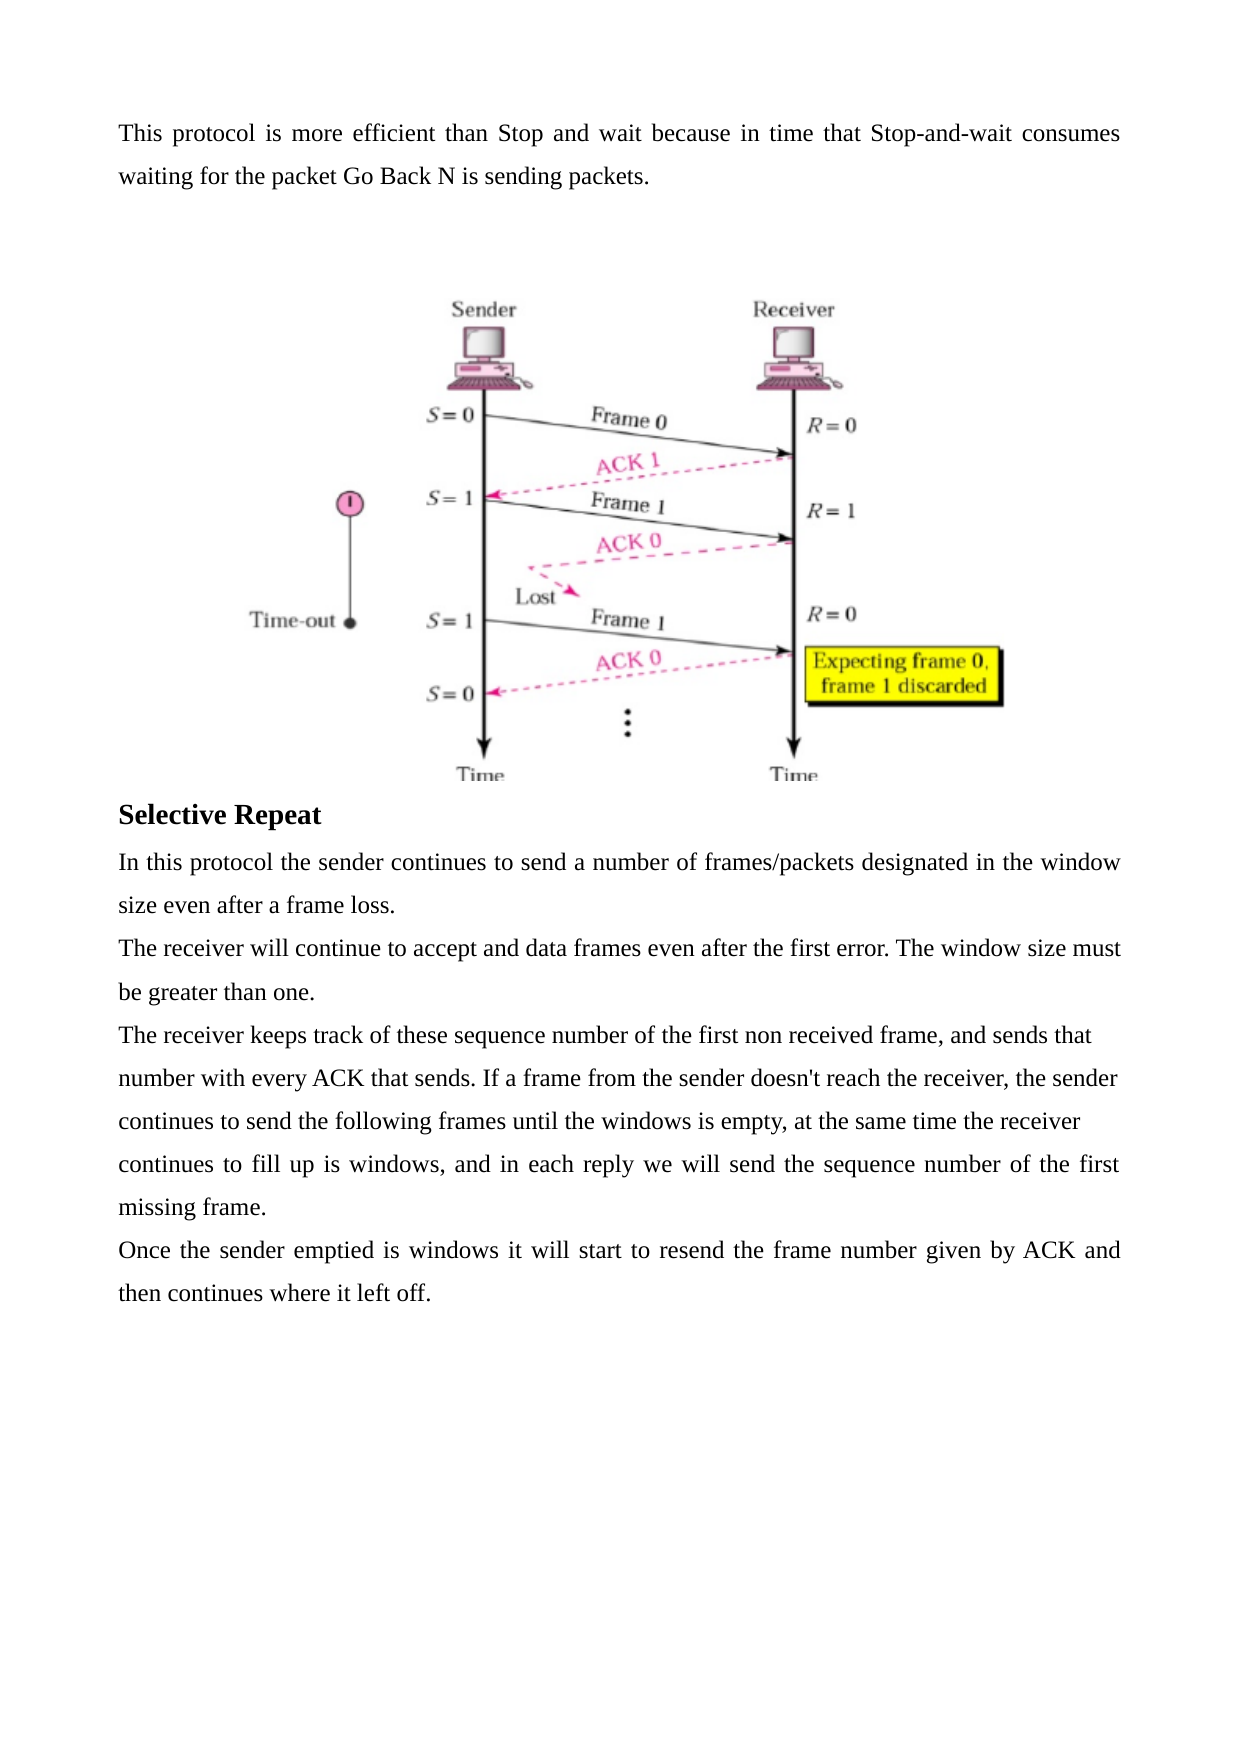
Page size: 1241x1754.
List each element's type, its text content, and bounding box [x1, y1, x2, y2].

text continues to send the following frames until the windows is empty, at the same time the receiver [118, 1106, 1122, 1135]
text continues to fill up is windows, and in each reply we will send the sequence number of the first missing frame. [118, 1149, 1122, 1221]
text This protocol is more efficient than Stop and wait because in time that Stop-and-wait consumes waiting for the packet Go Back N is sending packets. [118, 118, 1122, 190]
text number with every ACK that sends. If a frame from the sender doesn't reach the receiver, the sender [118, 1063, 1122, 1092]
picture [235, 247, 1005, 781]
text In this protocol the sender continues to send a number of frames/packets designated in the window size even after a frame loss. [118, 847, 1122, 919]
text Once the sender emptied is windows it will start to resend the frame number given by ACK and then continues where it left off. [118, 1235, 1122, 1307]
text The receiver keeps track of these sequence number of the first non received frame, and sends that [118, 1020, 1122, 1048]
text The receiver will continue to accept and data frames even after the first error. The window size must be greater than one. [118, 933, 1122, 1005]
text Selective Repeat [118, 247, 1122, 831]
